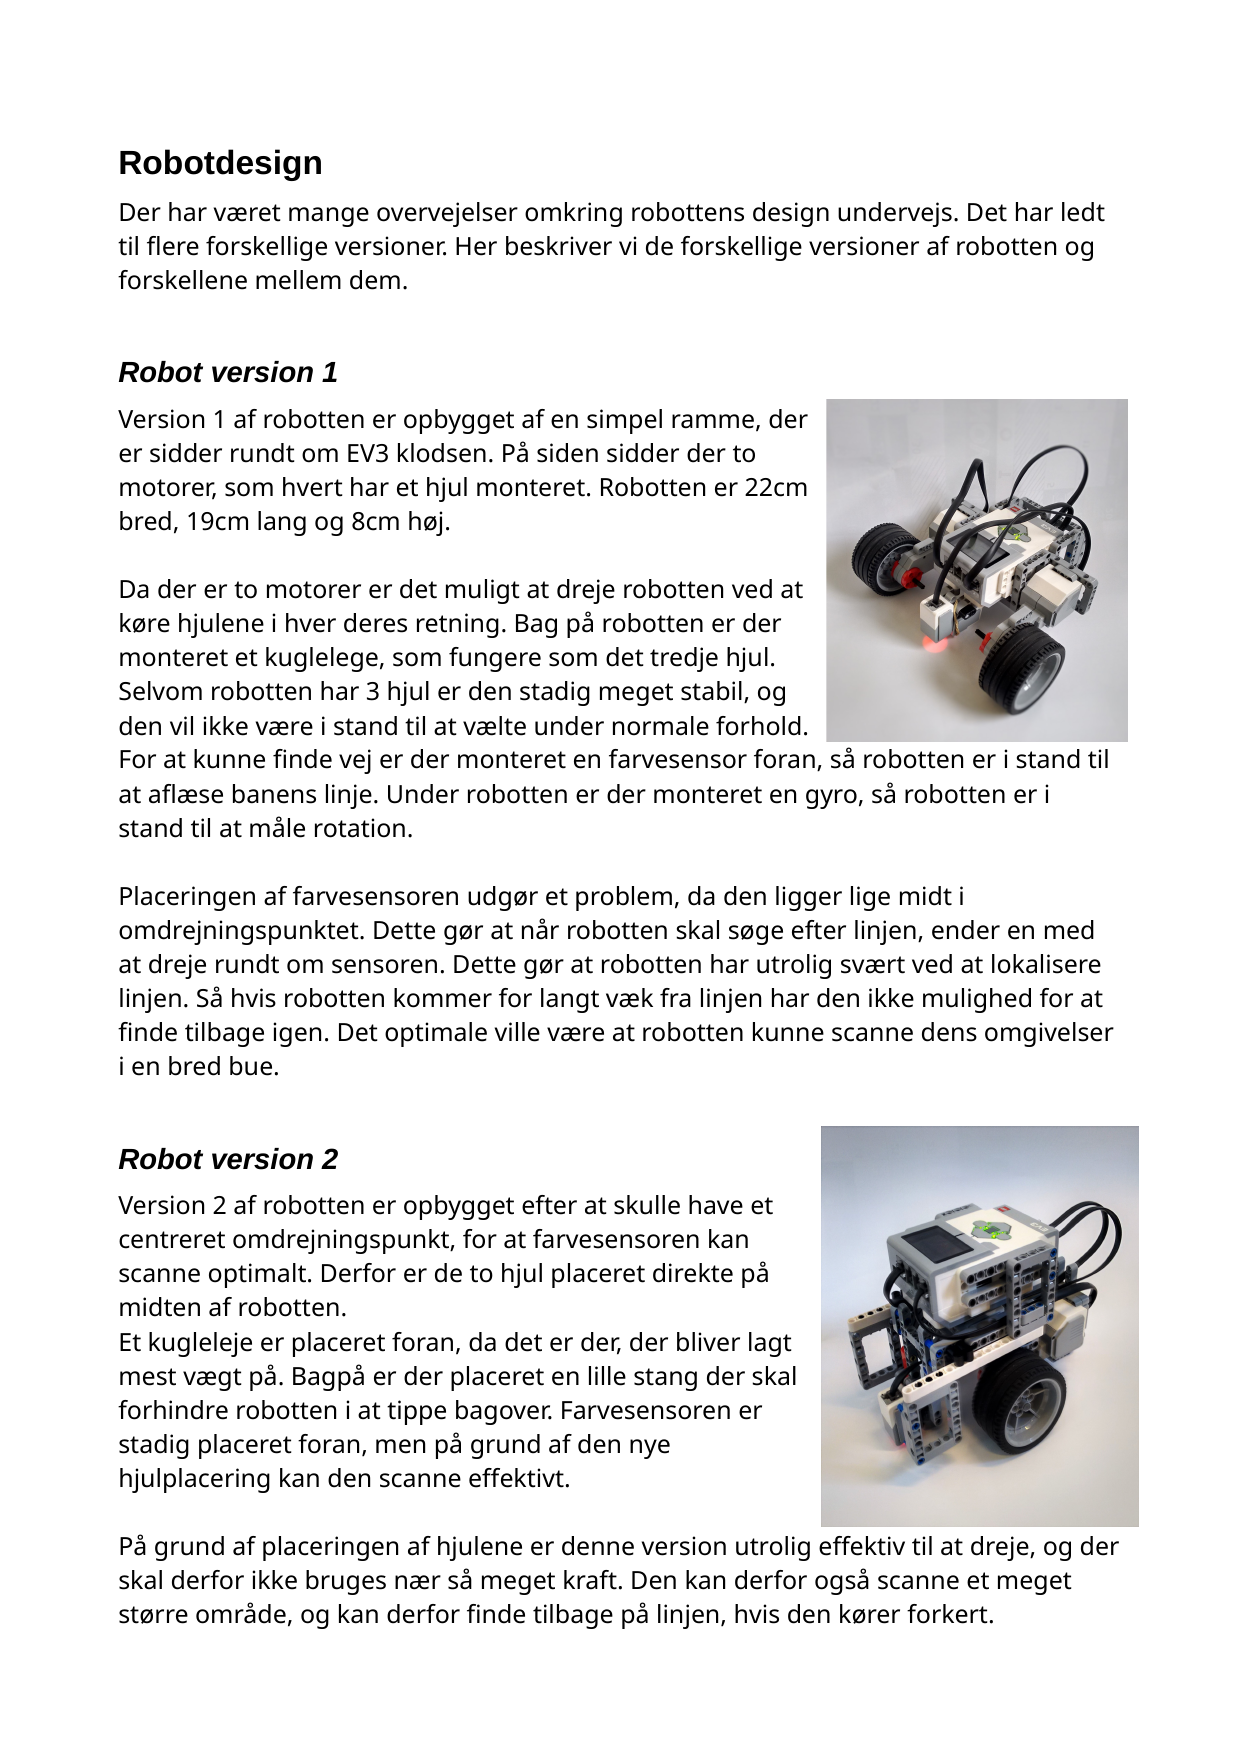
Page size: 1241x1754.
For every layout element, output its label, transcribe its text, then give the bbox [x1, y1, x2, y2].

text Placeringen af farvesensoren udgør et problem, da den ligger lige midt i omdrejningspunktet. Dette gør at når robotten skal søge efter linjen, ender en med at dreje rundt om sensoren. Dette gør at robotten har utrolig svært ved at lokalisere linjen. Så hvis robotten kommer for langt væk fra linjen har den ikke mulighed for at finde tilbage igen. Det optimale ville være at robotten kunne scanne dens omgivelser i en bred bue. [118, 878, 1122, 1083]
text Version 1 af robotten er opbygget af en simpel ramme, der er sidder rundt om EV3 klodsen. På siden sidder der to motorer, som hvert har et hjul monteret. Robotten er 22cm bred, 19cm lang og 8cm høj. [118, 402, 826, 538]
picture [821, 1126, 1139, 1527]
text Et kugleleje er placeret foran, da det er der, der bliver lagt mest vægt på. Bagpå er der placeret en lille stang der skal forhindre robotten i at tippe bagover. Farvesensoren er stadig placeret foran, men på grund af den nye hjulplacering kan den scanne effektivt. [118, 1324, 821, 1494]
text Der har været mange overvejelser omkring robottens design undervejs. Det har ledt til flere forskellige versioner. Her beskriver vi de forskellige versioner af robotten og forskellene mellem dem. [118, 194, 1122, 296]
text Da der er to motorer er det muligt at dreje robotten ved at køre hjulene i hver deres retning. Bag på robotten er der monteret et kuglelege, som fungere som det tredje hjul. Selvom robotten har 3 hjul er den stadig meget stabil, og den vil ikke være i stand til at vælte under normale forhold. [118, 572, 826, 742]
text For at kunne finde vej er der monteret en farvesensor foran, så robotten er i stand til at aflæse banens linje. Under robotten er der monteret en gyro, så robotten er i stand til at måle rotation. [118, 742, 1122, 844]
text Version 2 af robotten er opbygget efter at skulle have et centreret omdrejningspunkt, for at farvesensoren kan scanne optimalt. Derfor er de to hjul placeret direkte på midten af robotten. [118, 1188, 821, 1324]
picture [826, 399, 1128, 742]
text På grund af placeringen af hjulene er denne version utrolig effektiv til at dreje, og der skal derfor ikke bruges nær så meget kraft. Den kan derfor også scanne et meget større område, og kan derfor finde tilbage på linjen, hvis den kører forkert. [118, 1528, 1122, 1631]
subtitle Robot version 1 [118, 356, 1122, 389]
subtitle Robot version 2 [118, 1142, 821, 1175]
subtitle Robotdesign [118, 143, 1122, 182]
